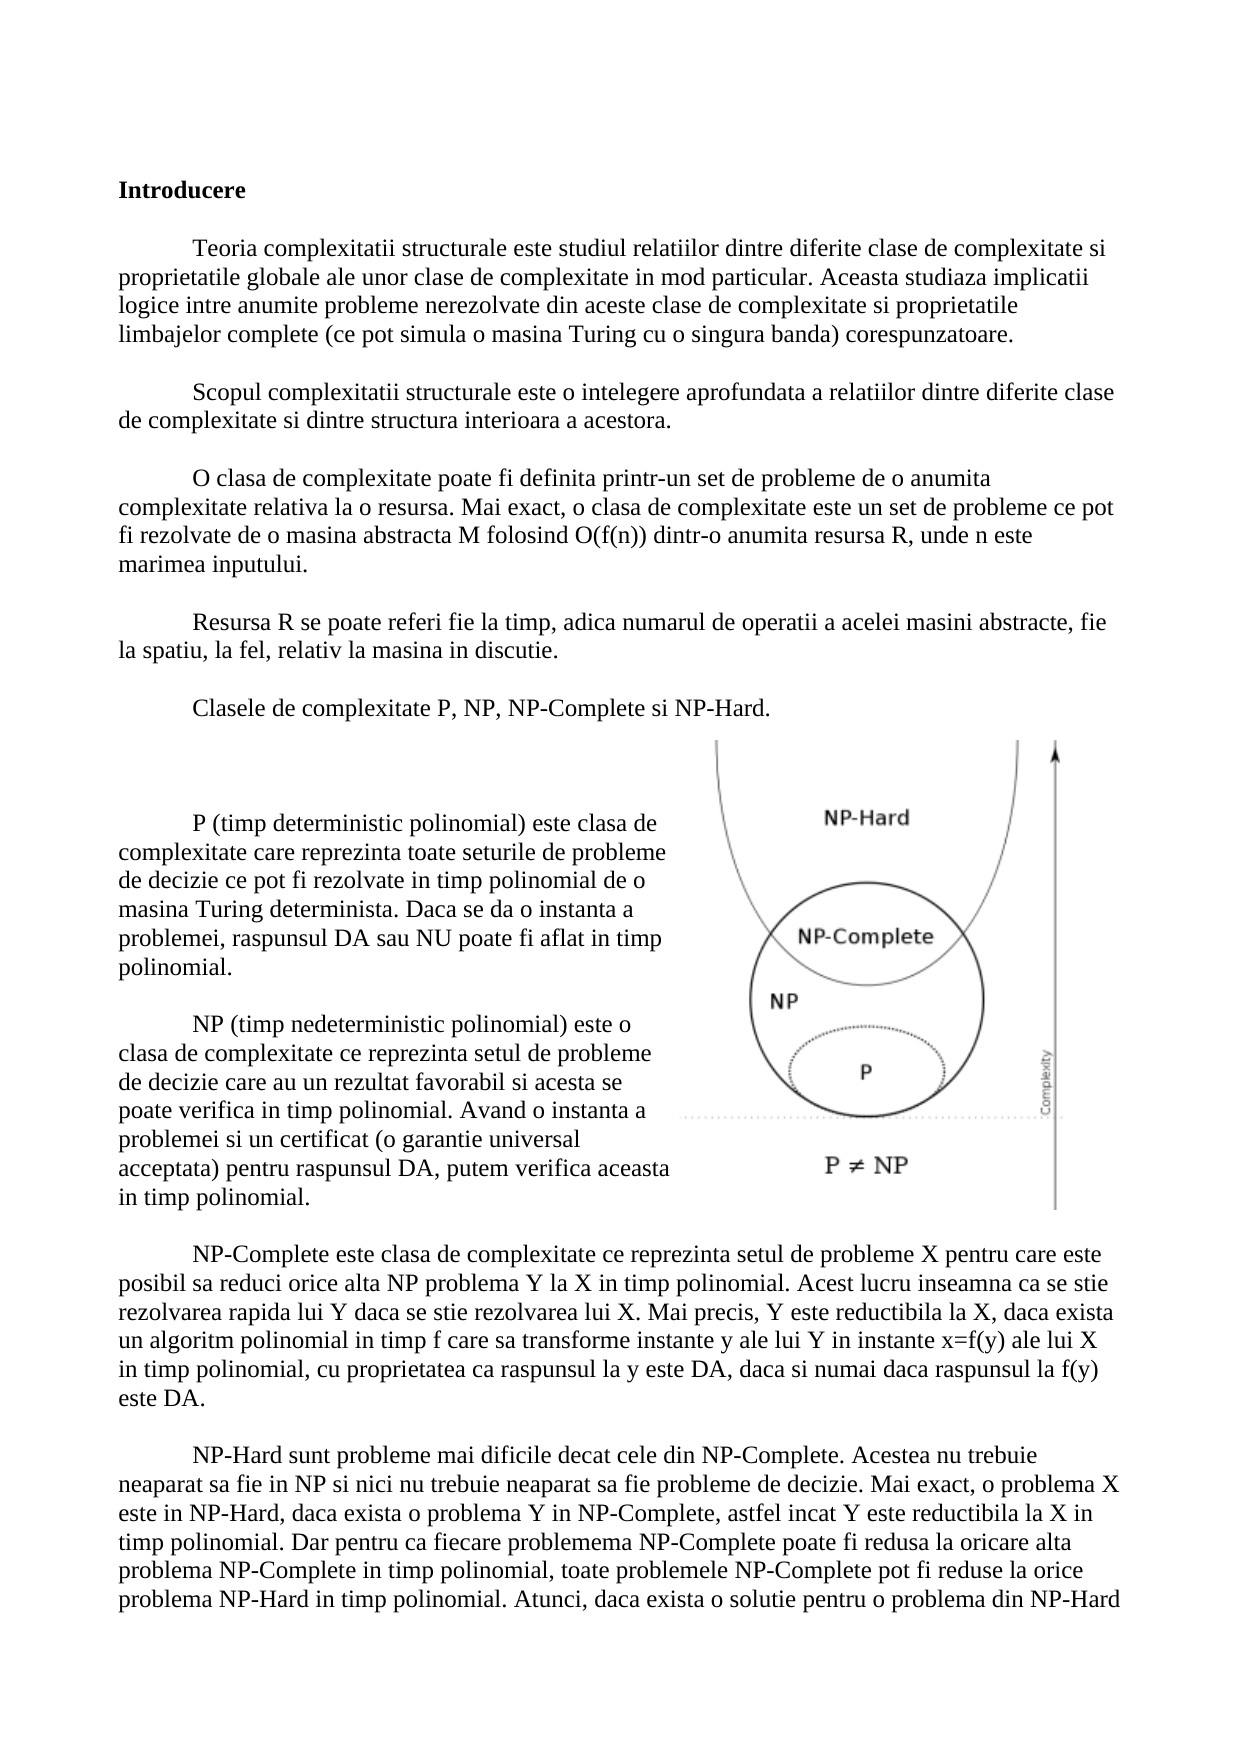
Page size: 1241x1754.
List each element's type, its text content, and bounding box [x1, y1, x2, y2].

text P (timp deterministic polinomial) este clasa de complexitate care reprezinta toate seturile de probleme de decizie ce pot fi rezolvate in timp polinomial de o masina Turing determinista. Daca se da o instanta a problemei, raspunsul DA sau NU poate fi aflat in timp polinomial. [118, 808, 679, 981]
picture [679, 740, 1063, 1210]
text NP (timp nedeterministic polinomial) este o clasa de complexitate ce reprezinta setul de probleme de decizie care au un rezultat favorabil si acesta se poate verifica in timp polinomial. Avand o instanta a problemei si un certificat (o garantie universal acceptata) pentru raspunsul DA, putem verifica aceasta in timp polinomial. [118, 1009, 1122, 1211]
text Clasele de complexitate P, NP, NP-Complete si NP-Hard. [118, 693, 1122, 722]
text Teoria complexitatii structurale este studiul relatiilor dintre diferite clase de complexitate si proprietatile globale ale unor clase de complexitate in mod particular. Aceasta studiaza implicatii logice intre anumite probleme nerezolvate din aceste clase de complexitate si proprietatile limbajelor complete (ce pot simula o masina Turing cu o singura banda) corespunzatoare. [118, 233, 1122, 348]
text NP-Complete este clasa de complexitate ce reprezinta setul de probleme X pentru care este posibil sa reduci orice alta NP problema Y la X in timp polinomial. Acest lucru inseamna ca se stie rezolvarea rapida lui Y daca se stie rezolvarea lui X. Mai precis, Y este reductibila la X, daca exista un algoritm polinomial in timp f care sa transforme instante y ale lui Y in instante x=f(y) ale lui X in timp polinomial, cu proprietatea ca raspunsul la y este DA, daca si numai daca raspunsul la f(y) este DA. [118, 1239, 1122, 1412]
text NP-Hard sunt probleme mai dificile decat cele din NP-Complete. Acestea nu trebuie neaparat sa fie in NP si nici nu trebuie neaparat sa fie probleme de decizie. Mai exact, o problema X este in NP-Hard, daca exista o problema Y in NP-Complete, astfel incat Y este reductibila la X in timp polinomial. Dar pentru ca fiecare problemema NP-Complete poate fi redusa la oricare alta problema NP-Complete in timp polinomial, toate problemele NP-Complete pot fi reduse la orice problema NP-Hard in timp polinomial. Atunci, daca exista o solutie pentru o problema din NP-Hard [118, 1441, 1122, 1613]
text Scopul complexitatii structurale este o intelegere aprofundata a relatiilor dintre diferite clase de complexitate si dintre structura interioara a acestora. [118, 377, 1122, 434]
text O clasa de complexitate poate fi definita printr-un set de probleme de o anumita complexitate relativa la o resursa. Mai exact, o clasa de complexitate este un set de probleme ce pot fi rezolvate de o masina abstracta M folosind O(f(n)) dintr-o anumita resursa R, unde n este marimea inputului. [118, 463, 1122, 578]
text Resursa R se poate referi fie la timp, adica numarul de operatii a acelei masini abstracte, fie la spatiu, la fel, relativ la masina in discutie. [118, 607, 1122, 664]
text [1063, 808, 1122, 981]
text Introducere [118, 176, 1122, 204]
